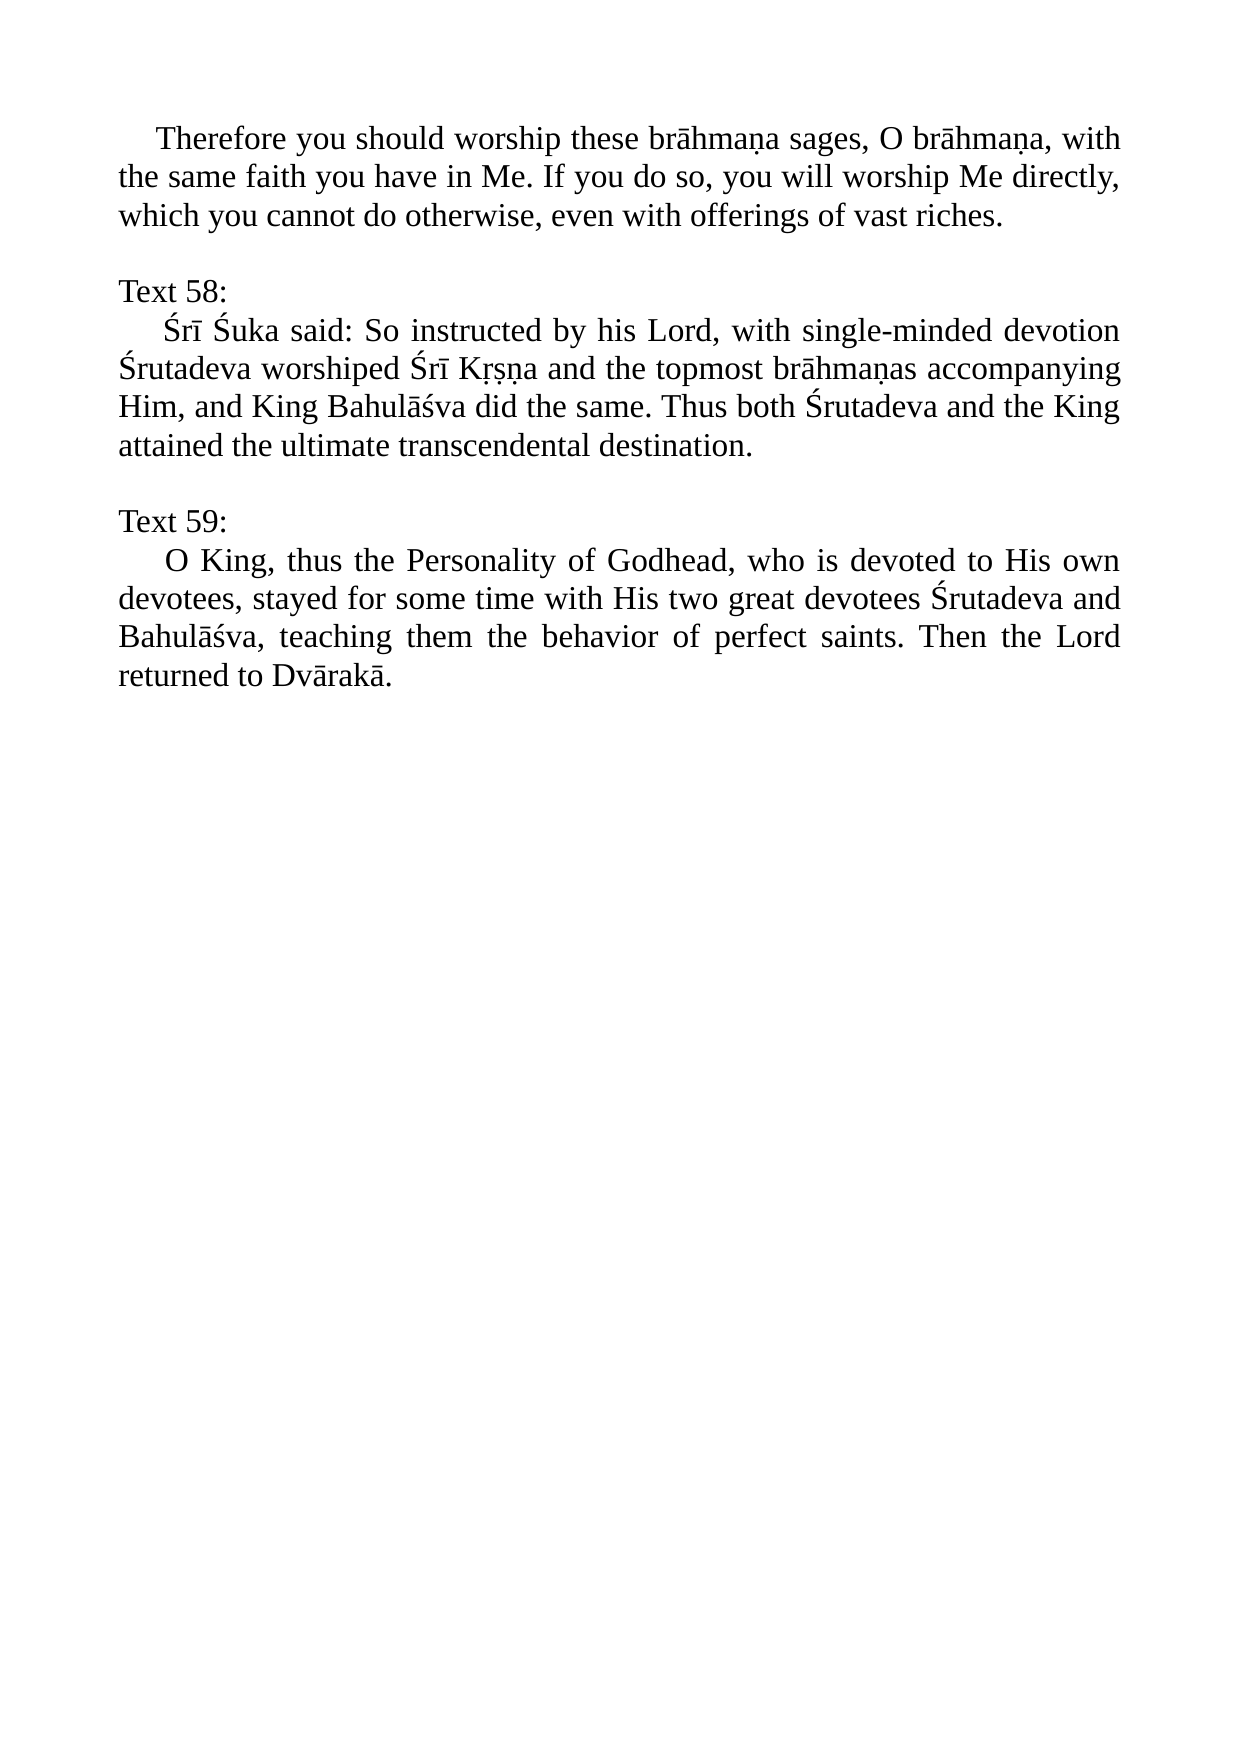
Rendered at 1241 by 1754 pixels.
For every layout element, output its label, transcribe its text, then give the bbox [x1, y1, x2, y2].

text O King, thus the Personality of Godhead, who is devoted to His own devotees, stayed for some time with His two great devotees Śrutadeva and Bahulāśva, teaching them the behavior of perfect saints. Then the Lord returned to Dvārakā. [118, 540, 1122, 693]
text Śrī Śuka said: So instructed by his Lord, with single-minded devotion Śrutadeva worshiped Śrī Kṛṣṇa and the topmost brāhmaṇas accompanying Him, and King Bahulāśva did the same. Thus both Śrutadeva and the King attained the ultimate transcendental destination. [118, 310, 1122, 463]
text Text 58: [118, 271, 1122, 310]
text Therefore you should worship these brāhmaṇa sages, O brāhmaṇa, with the same faith you have in Me. If you do so, you will worship Me directly, which you cannot do otherwise, even with offerings of vast riches. [118, 118, 1122, 233]
text Text 59: [118, 501, 1122, 540]
